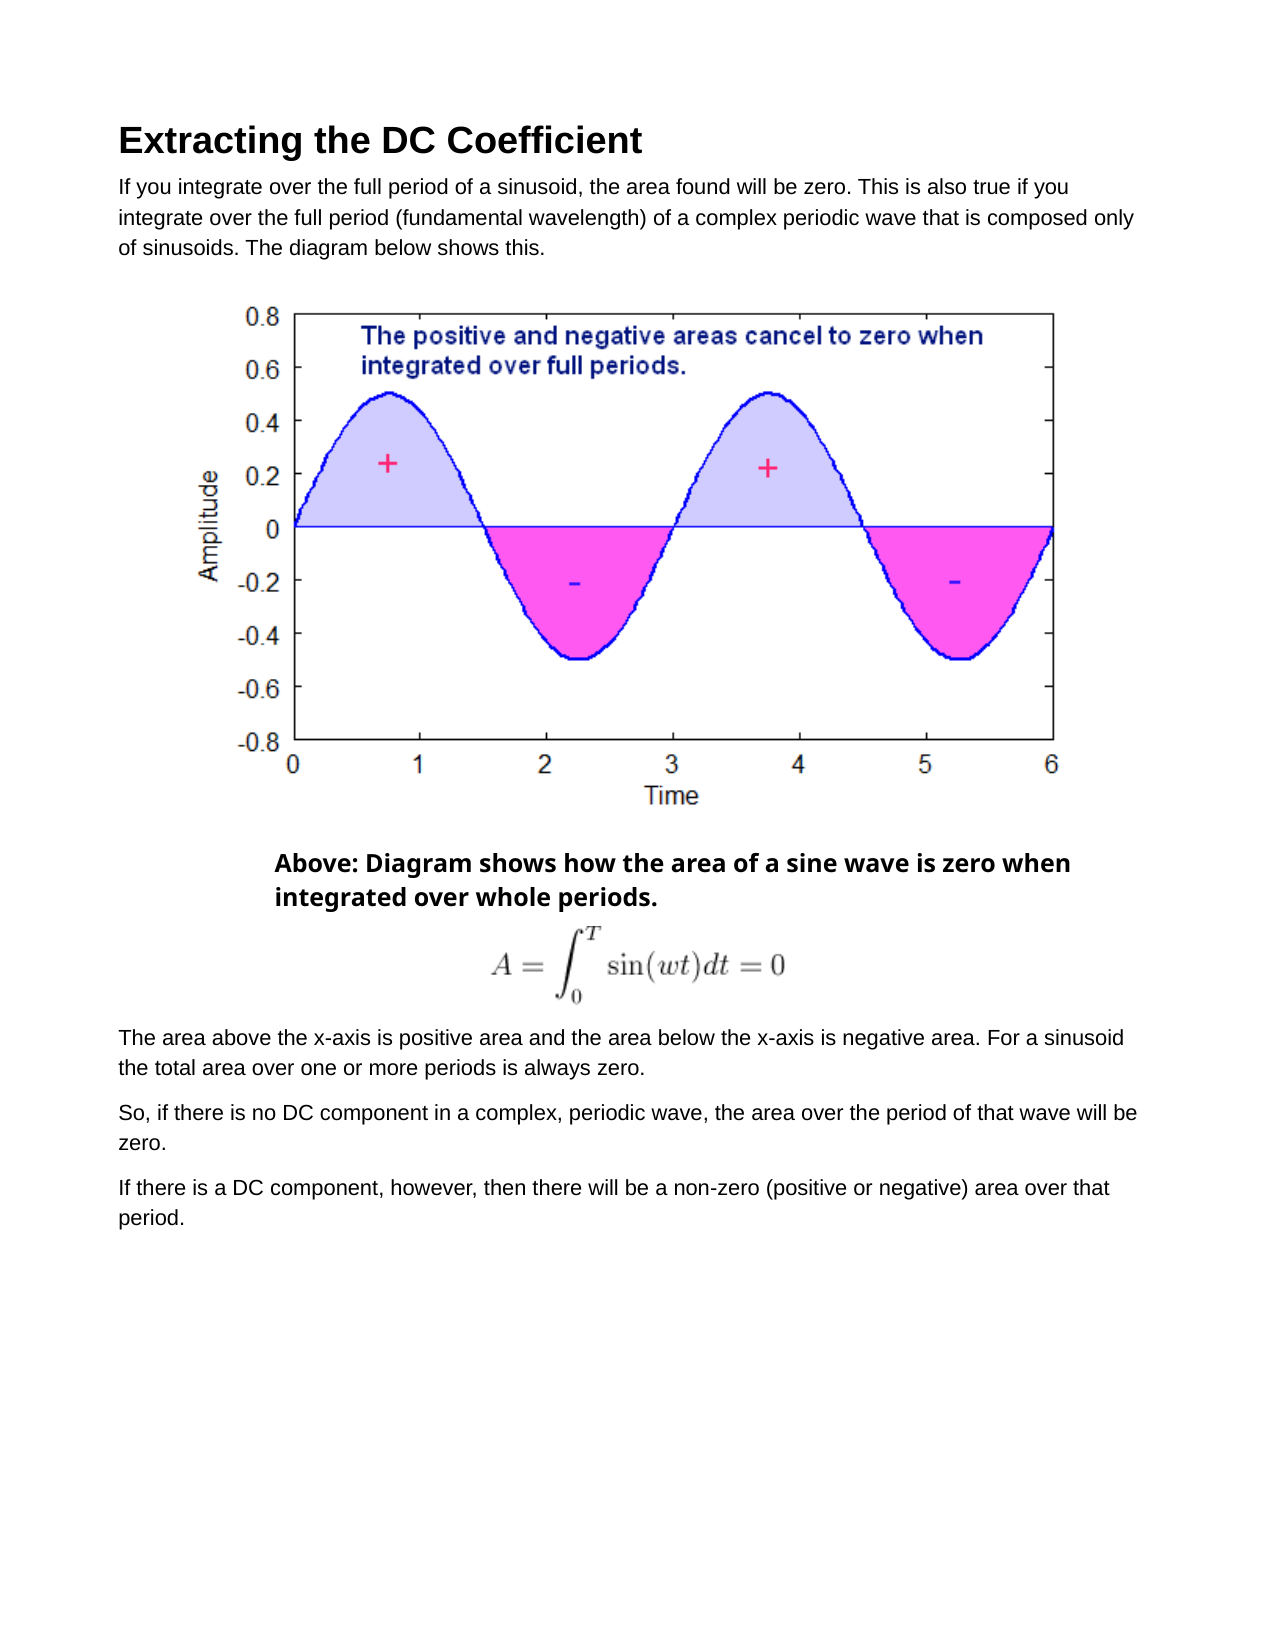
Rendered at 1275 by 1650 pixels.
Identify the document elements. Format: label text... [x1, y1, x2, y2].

text The area above the x-axis is positive area and the area below the x-axis is negative area. For a sinusoid the total area over one or more periods is always zero. [118, 1025, 1157, 1080]
subtitle Above: Diagram shows how the area of a sine wave is zero when integrated over whole periods. [274, 846, 1157, 914]
picture [490, 926, 785, 1005]
picture [169, 279, 1106, 811]
text If there is a DC component, however, then there will be a non-zero (positive or negative) area over that period. [118, 1175, 1157, 1230]
text So, if there is no DC component in a complex, periodic wave, the area over the period of that wave will be zero. [118, 1100, 1157, 1155]
text If you integrate over the full period of a sinusoid, the area found will be zero. This is also true if you integrate over the full period (fundamental wavelength) of a complex periodic wave that is composed only of sinusoids. The diagram below shows this. [118, 174, 1157, 260]
subtitle Extracting the DC Coefficient [118, 118, 1157, 162]
